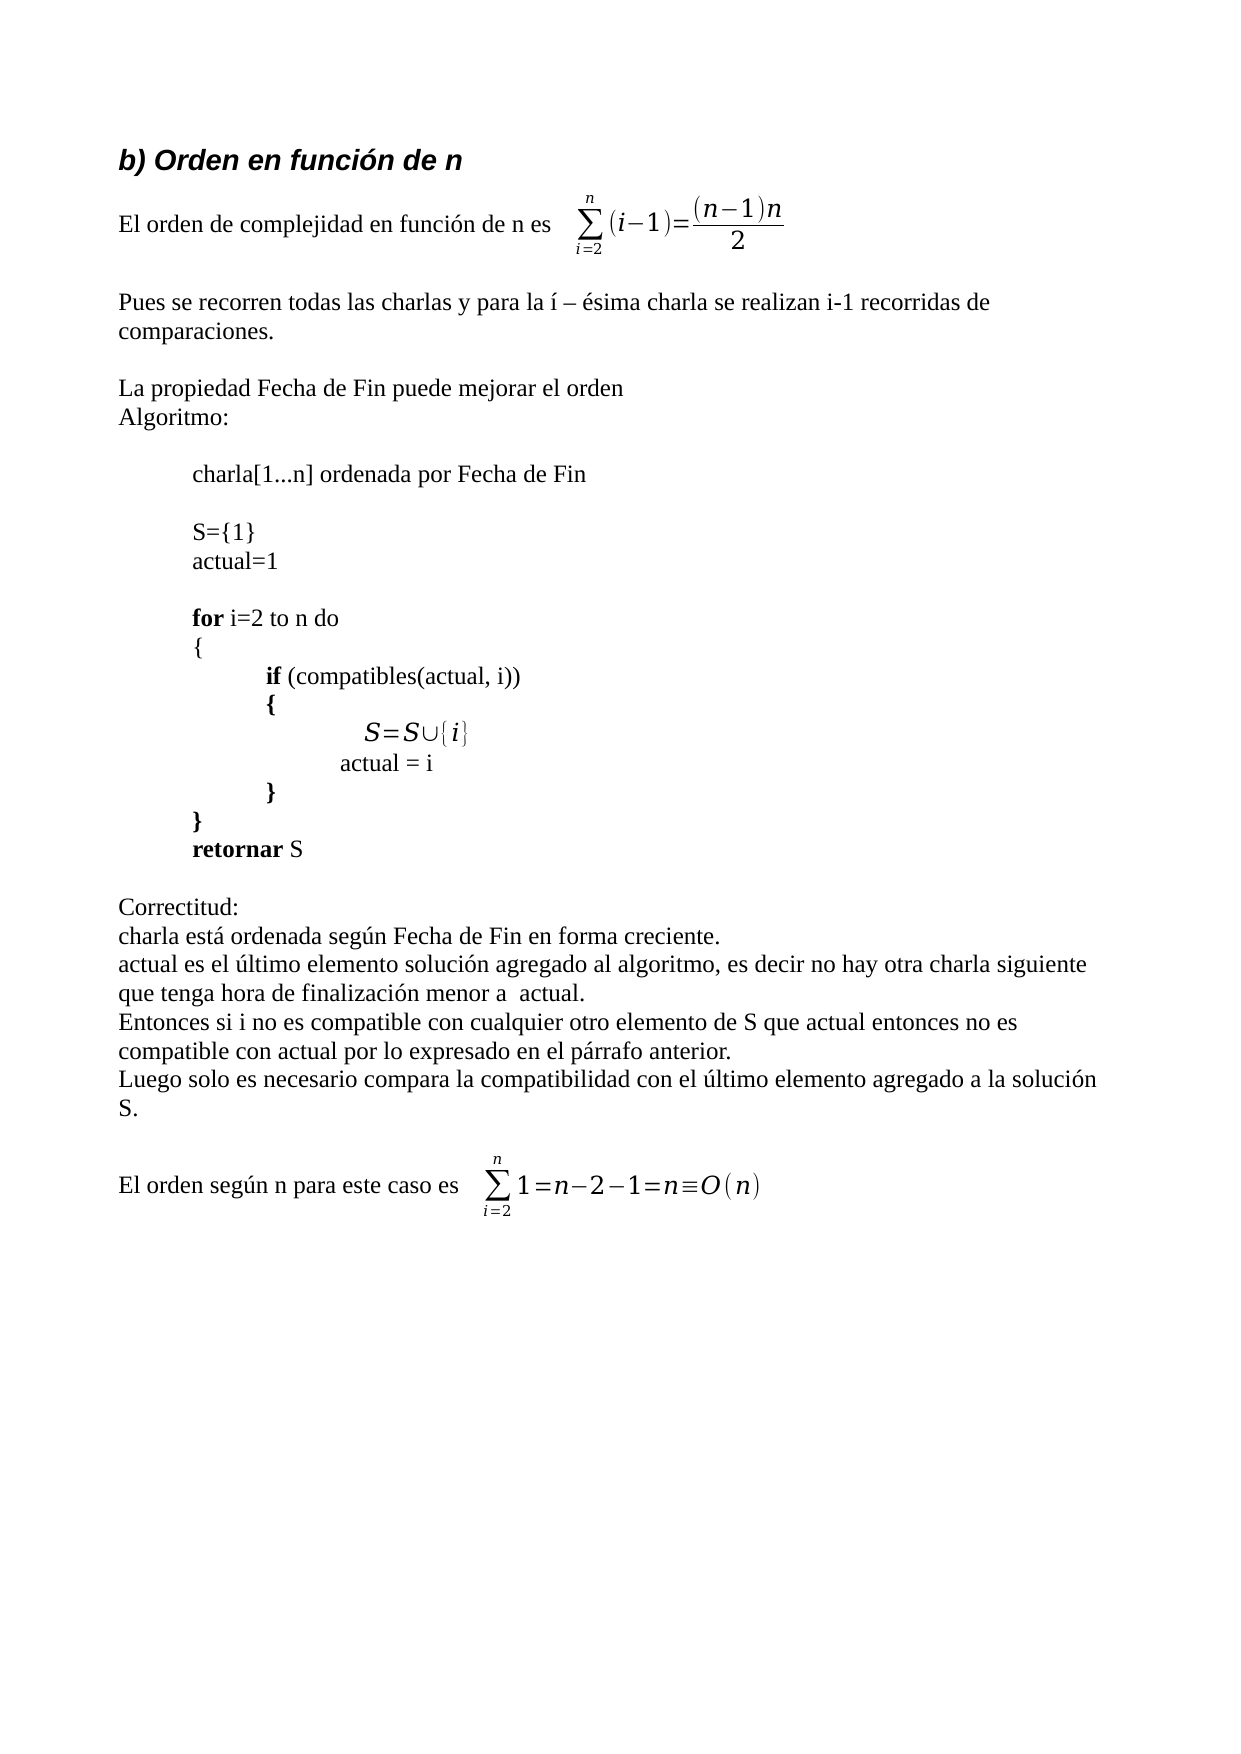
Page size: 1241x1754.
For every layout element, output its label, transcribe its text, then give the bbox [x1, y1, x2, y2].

text S={1} [118, 517, 1122, 546]
text El orden de complejidad en función de n es [118, 189, 1122, 258]
text actual es el último elemento solución agregado al algoritmo, es decir no hay otra charla siguiente que tenga hora de finalización menor a actual. [118, 949, 1122, 1007]
text Correctitud: [118, 892, 1122, 921]
text Luego solo es necesario compara la compatibilidad con el último elemento agregado a la solución S. [118, 1064, 1122, 1122]
text } [118, 806, 1122, 834]
text } [118, 777, 1122, 806]
text Pues se recorren todas las charlas y para la í – ésima charla se realizan i-1 recorridas de comparaciones. [118, 287, 1122, 344]
text charla[1...n] ordenada por Fecha de Fin [118, 459, 1122, 488]
text charla está ordenada según Fecha de Fin en forma creciente. [118, 921, 1122, 949]
text actual = i [118, 748, 1122, 777]
text actual=1 [118, 546, 1122, 574]
text if (compatibles(actual, i)) [118, 661, 1122, 689]
text Algoritmo: [118, 402, 1122, 431]
text Entonces si i no es compatible con cualquier otro elemento de S que actual entonces no es compatible con actual por lo expresado en el párrafo anterior. [118, 1007, 1122, 1064]
subtitle b) Orden en función de n [118, 143, 1122, 177]
text El orden según n para este caso es [118, 1151, 1122, 1220]
text La propiedad Fecha de Fin puede mejorar el orden [118, 373, 1122, 402]
text { [118, 689, 1122, 718]
text retornar S [118, 834, 1122, 863]
text { [118, 632, 1122, 661]
text for i=2 to n do [118, 603, 1122, 632]
